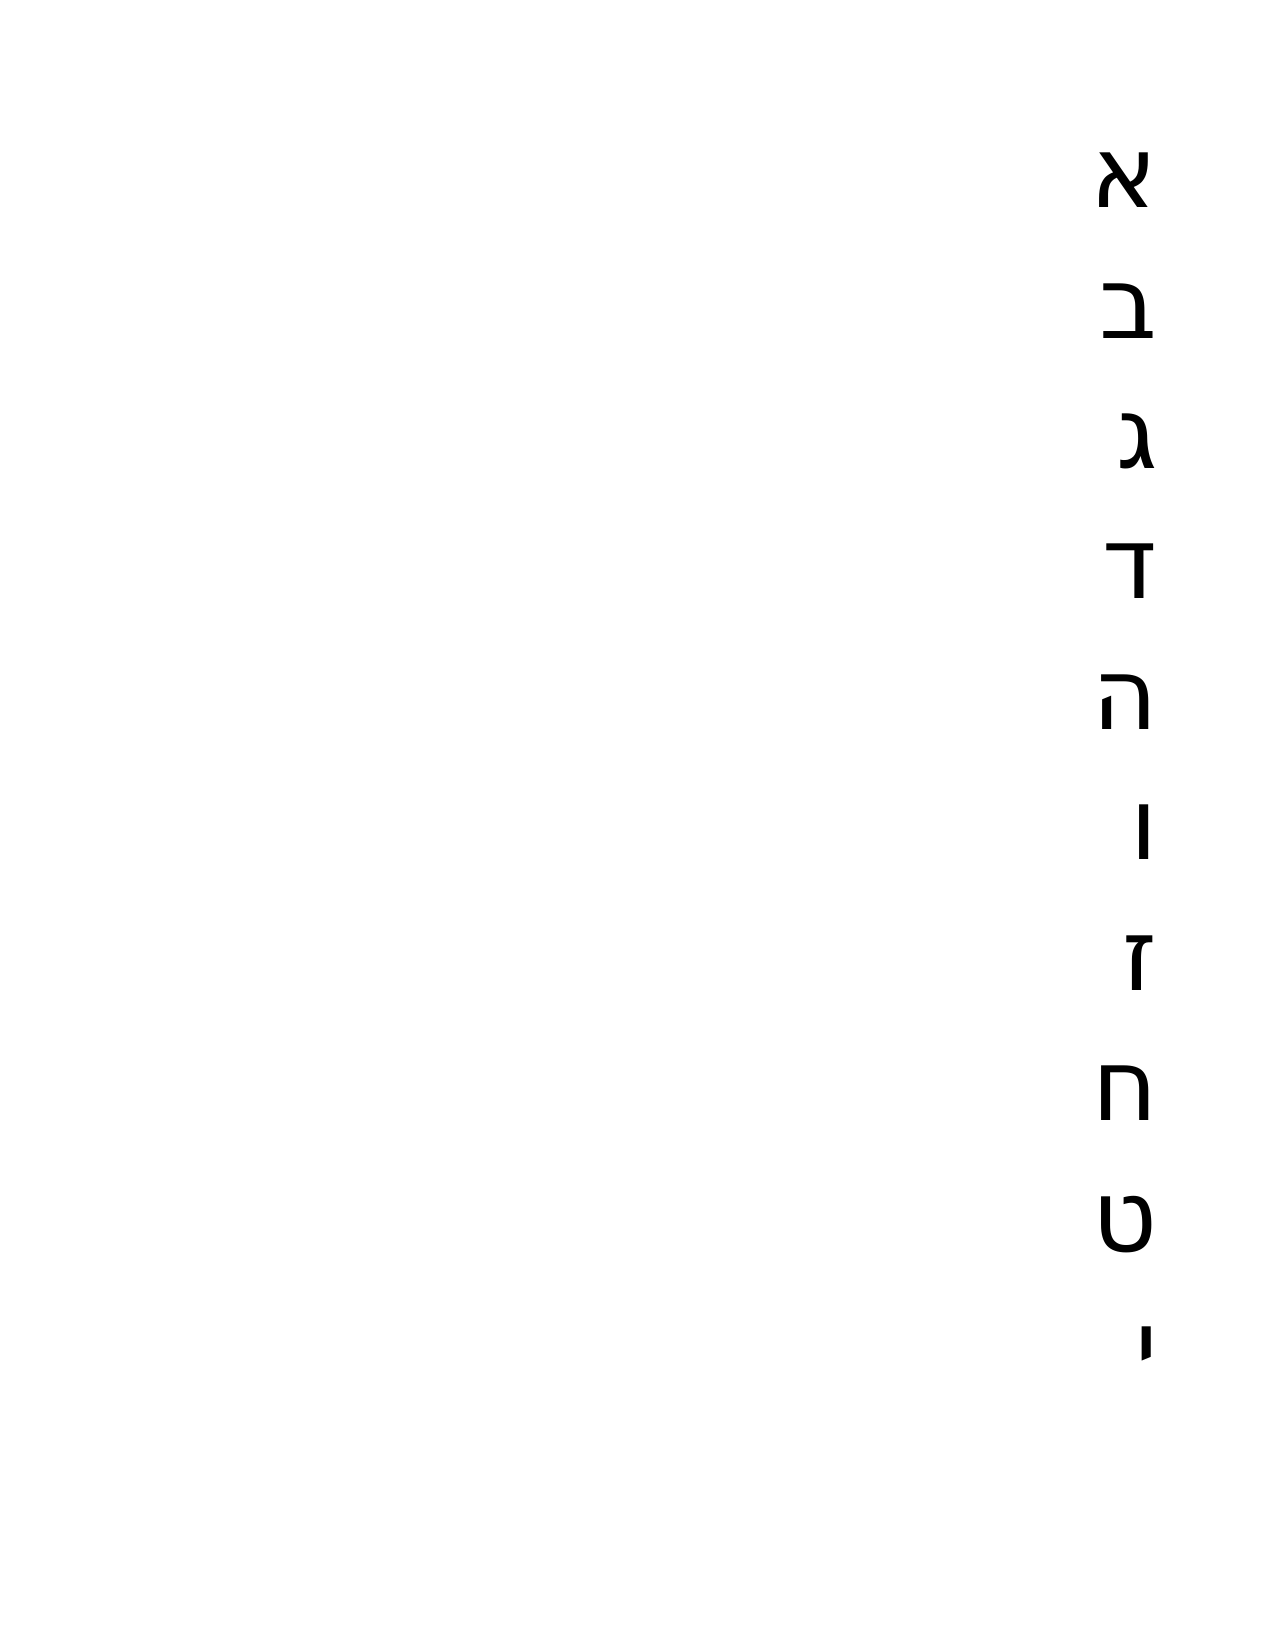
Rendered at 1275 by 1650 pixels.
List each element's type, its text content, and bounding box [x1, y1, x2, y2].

text א [118, 118, 1157, 248]
text ו [118, 770, 1157, 901]
text י [118, 1292, 1157, 1422]
text ב [118, 248, 1157, 379]
text ה [118, 640, 1157, 770]
text ט [118, 1161, 1157, 1292]
text ד [118, 509, 1157, 640]
text ח [118, 1031, 1157, 1161]
text ז [118, 901, 1157, 1031]
text ג [118, 379, 1157, 509]
